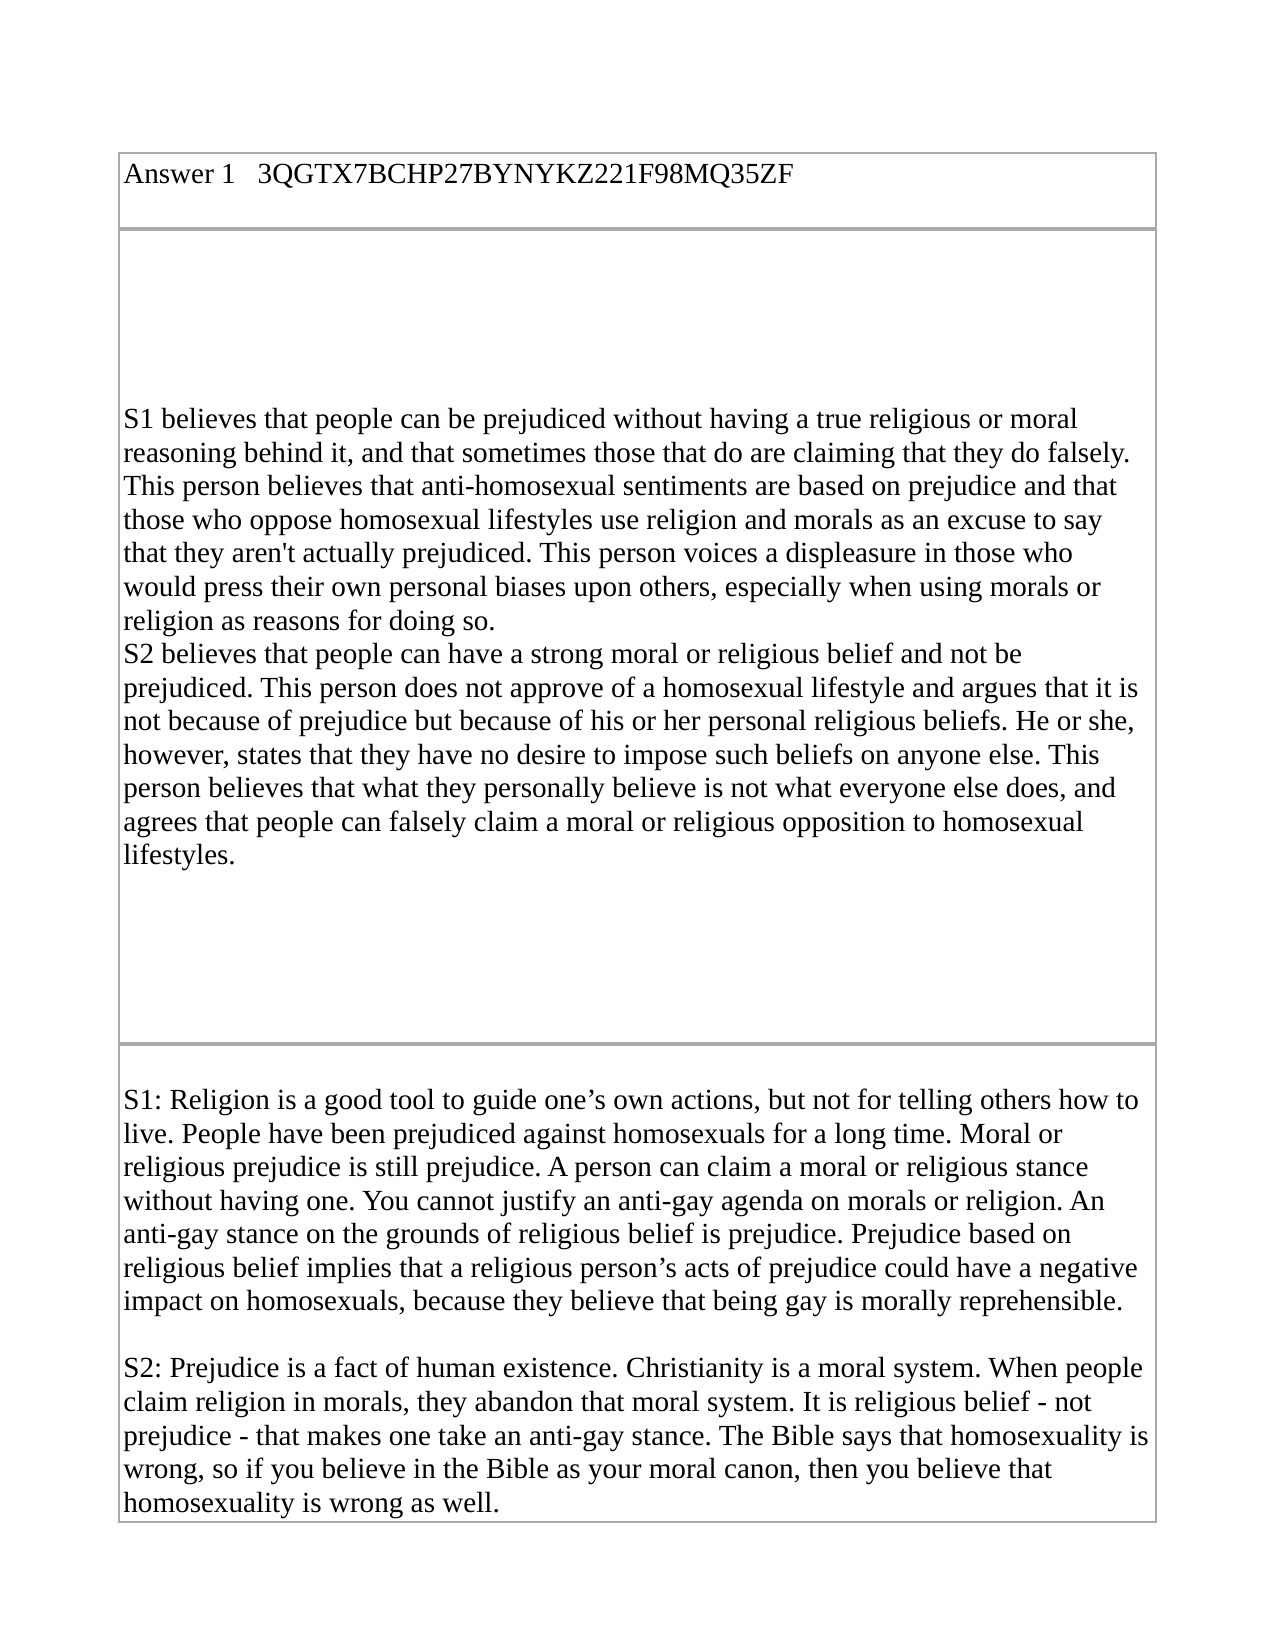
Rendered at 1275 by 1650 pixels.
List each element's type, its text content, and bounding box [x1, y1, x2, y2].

table_header Answer 1 3QGTX7BCHP27BYNYKZ221F98MQ35ZF [120, 154, 1155, 227]
table_cell S1: Religion is a good tool to guide one’s own actions, but not for telling others how to live. People have been prejudiced against homosexuals for a long time. Moral or religious prejudice is still prejudice. A person can claim a moral or religious stance without having one. You cannot justify an anti-gay agenda on morals or religion. An anti-gay stance on the grounds of religious belief is prejudice. Prejudice based on religious belief implies that a religious person’s acts of prejudice could have a negative impact on homosexuals, because they believe that being gay is morally reprehensible. S2: Prejudice is a fact of human existence. Christianity is a moral system. When people claim religion in morals, they abandon that moral system. It is religious belief - not prejudice - that makes one take an anti-gay stance. The Bible says that homosexuality is wrong, so if you believe in the Bible as your moral canon, then you believe that homosexuality is wrong as well. [120, 1046, 1155, 1521]
table_cell S1 believes that people can be prejudiced without having a true religious or moral reasoning behind it, and that sometimes those that do are claiming that they do falsely. This person believes that anti-homosexual sentiments are based on prejudice and that those who oppose homosexual lifestyles use religion and morals as an excuse to say that they aren't actually prejudiced. This person voices a displeasure in those who would press their own personal biases upon others, especially when using morals or religion as reasons for doing so. S2 believes that people can have a strong moral or religious belief and not be prejudiced. This person does not approve of a homosexual lifestyle and argues that it is not because of prejudice but because of his or her personal religious beliefs. He or she, however, states that they have no desire to impose such beliefs on anyone else. This person believes that what they personally believe is not what everyone else does, and agrees that people can falsely claim a moral or religious opposition to homosexual lifestyles. [120, 231, 1155, 1042]
